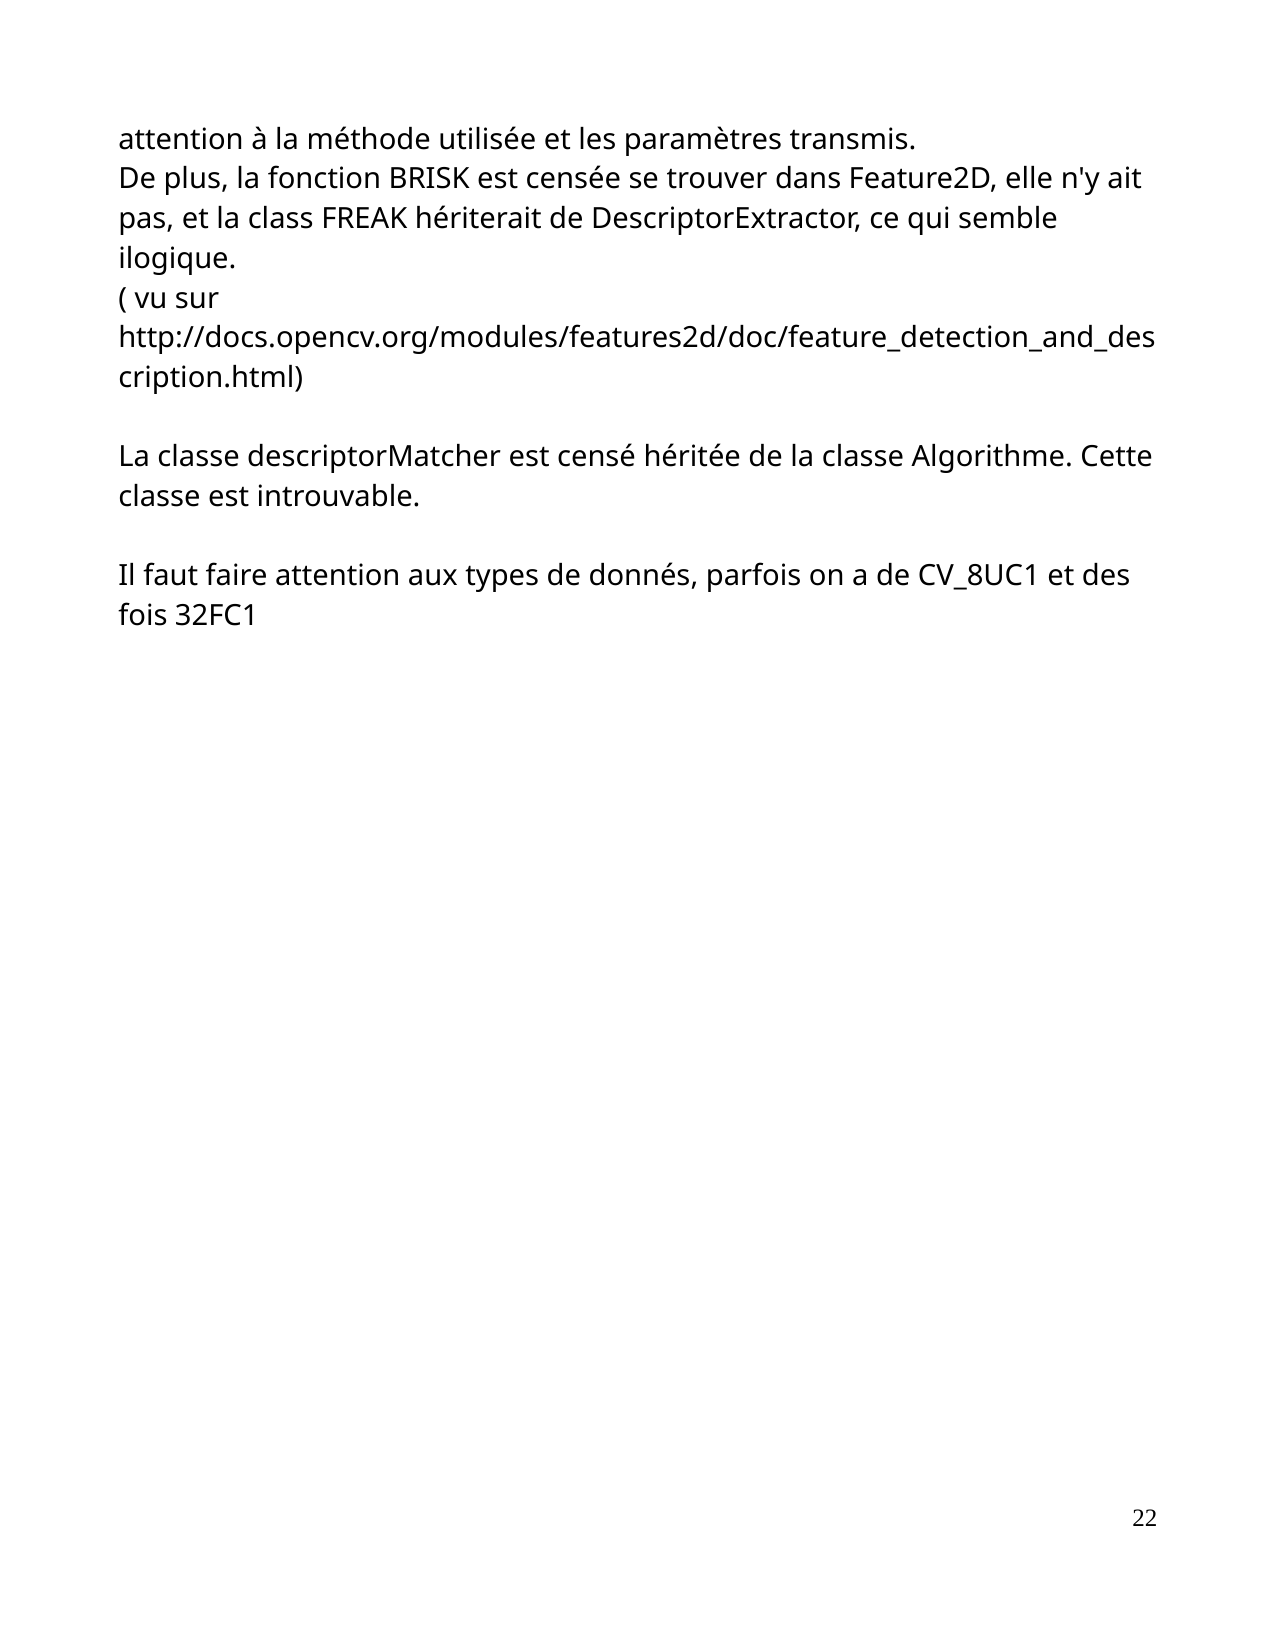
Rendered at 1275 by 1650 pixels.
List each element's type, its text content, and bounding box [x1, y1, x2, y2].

text La classe descriptorMatcher est censé héritée de la classe Algorithme. Cette classe est introuvable. [118, 436, 1157, 515]
text attention à la méthode utilisée et les paramètres transmis. [118, 118, 1157, 158]
text Il faut faire attention aux types de donnés, parfois on a de CV_8UC1 et des fois 32FC1 [118, 555, 1157, 634]
text De plus, la fonction BRISK est censée se trouver dans Feature2D, elle n'y ait pas, et la class FREAK hériterait de DescriptorExtractor, ce qui semble ilogique. [118, 158, 1157, 277]
text ( vu sur http://docs.opencv.org/modules/features2d/doc/feature_detection_and_description.html) [118, 277, 1157, 396]
